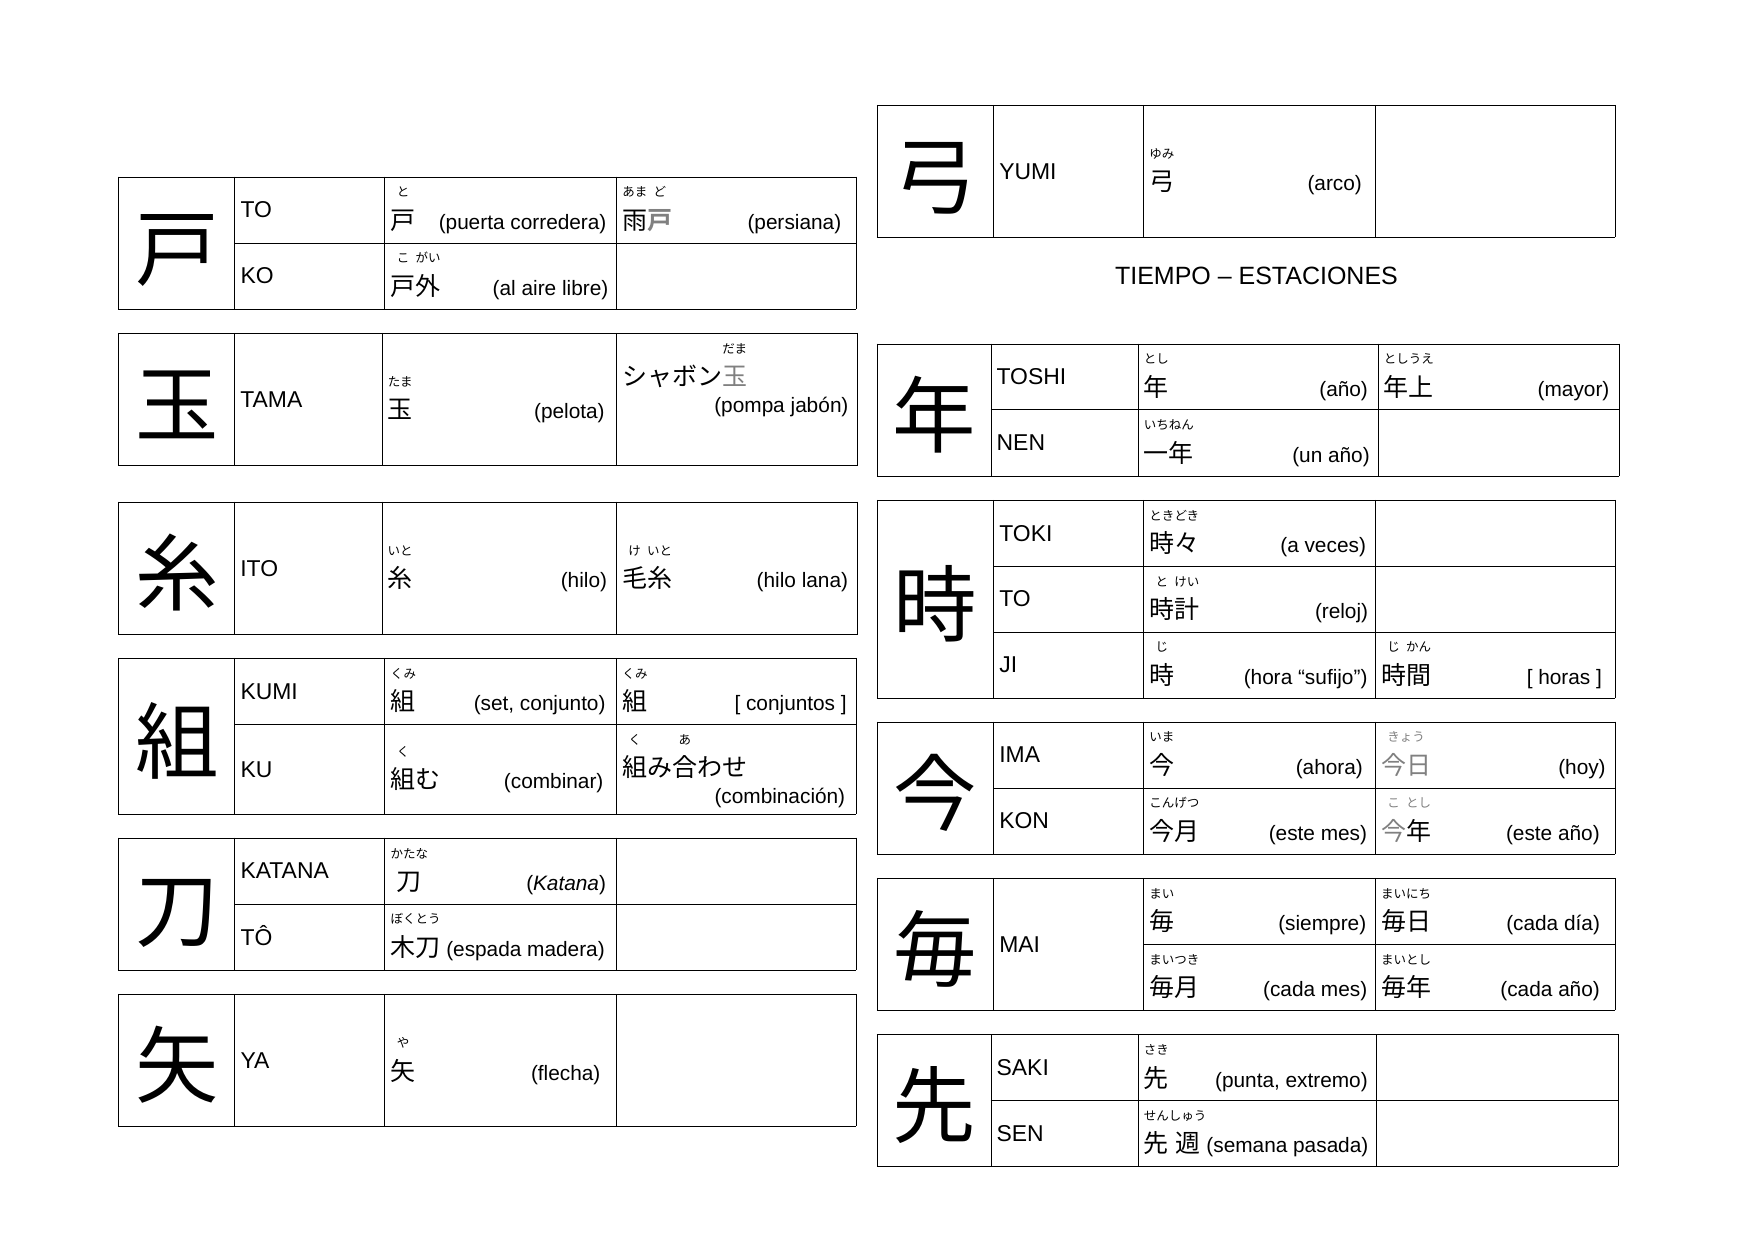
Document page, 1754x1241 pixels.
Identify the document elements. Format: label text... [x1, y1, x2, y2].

table_header シャボン玉だま (pompa jabón) [617, 334, 857, 465]
table_cell TO [994, 567, 1143, 632]
text TIEMPO – ESTACIONES [877, 261, 1636, 290]
table_cell 今こん月げつ (este mes) [1144, 789, 1375, 854]
table_header TO [235, 178, 384, 242]
table_cell 時と計けい (reloj) [1144, 567, 1375, 632]
table_header IMA [994, 723, 1143, 787]
table_header 年とし上うえ (mayor) [1379, 345, 1619, 409]
table_header 毎まい日にち (cada día) [1376, 879, 1615, 944]
table_header 雨あま戸ど (persiana) [617, 178, 856, 242]
table_header 毎 [878, 879, 993, 1010]
table_header 矢や (flecha) [385, 995, 616, 1126]
table_cell [617, 905, 856, 970]
table_header 糸いと (hilo) [383, 503, 616, 634]
table_header 年とし (año) [1139, 345, 1378, 409]
table_header YA [235, 995, 384, 1126]
table_header 玉たま (pelota) [383, 334, 616, 465]
table_cell 組くみ合あわせ (combinación) [617, 725, 856, 814]
table_header ITO [235, 503, 382, 634]
table_cell 時じ間かん [ horas ] [1376, 633, 1615, 697]
table_cell [1376, 567, 1615, 632]
table_header 糸 [119, 503, 234, 634]
table_cell 今こ年とし (este año) [1376, 789, 1615, 854]
table_cell 木ぼく刀とう (espada madera) [385, 905, 616, 970]
table_header 戸 [119, 178, 234, 309]
table_cell 毎まい月つき (cada mes) [1144, 945, 1375, 1010]
table_header 今いま (ahora) [1144, 723, 1375, 787]
table_cell 戸こ外がい (al aire libre) [385, 244, 616, 309]
table_cell 一いち年ねん (un año) [1139, 410, 1378, 476]
table_header 組くみ [ conjuntos ] [617, 659, 856, 724]
table_cell KON [994, 789, 1143, 854]
table_cell SEN [992, 1101, 1138, 1166]
table_cell [1377, 1101, 1618, 1166]
table_header [1376, 501, 1615, 566]
table_cell 先せん週しゅう(semana pasada) [1139, 1101, 1376, 1166]
table_header 毎まい (siempre) [1144, 879, 1375, 944]
table_header 組 [119, 659, 234, 814]
table_cell NEN [992, 410, 1138, 476]
table_header 今 [878, 723, 993, 854]
table_cell 時じ (hora “sufijo”) [1144, 633, 1375, 697]
table_header 年 [878, 345, 991, 476]
table_cell 組くむ (combinar) [385, 725, 616, 814]
table_cell [1379, 410, 1619, 476]
table_header 弓 [878, 106, 993, 237]
table_cell JI [994, 633, 1143, 697]
table_header [617, 839, 856, 904]
table_header TOKI [994, 501, 1143, 566]
table_header [1377, 1035, 1618, 1100]
table_header 今日きょう (hoy) [1376, 723, 1615, 787]
table_header [617, 995, 856, 1126]
table_header 玉 [119, 334, 234, 465]
table_header SAKI [992, 1035, 1138, 1100]
table_header 戸と (puerta corredera) [385, 178, 616, 242]
table_cell KU [235, 725, 384, 814]
table_header 時 [878, 501, 993, 697]
table_header 矢 [119, 995, 234, 1126]
table_cell KO [235, 244, 384, 309]
table_header MAI [994, 879, 1143, 1010]
table_header 先 [878, 1035, 991, 1166]
table_header 時とき々どき (a veces) [1144, 501, 1375, 566]
table_header KATANA [235, 839, 384, 904]
table_cell 毎まい年とし (cada año) [1376, 945, 1615, 1010]
table_header 先さき (punta, extremo) [1139, 1035, 1376, 1100]
table_header [1376, 106, 1615, 237]
table_header YUMI [994, 106, 1143, 237]
table_header 刀 [119, 839, 234, 970]
table_header 刀かたな (Katana) [385, 839, 616, 904]
table_header 組くみ (set, conjunto) [385, 659, 616, 724]
table_cell [617, 244, 856, 309]
table_cell TÔ [235, 905, 384, 970]
table_header KUMI [235, 659, 384, 724]
table_header TAMA [235, 334, 382, 465]
table_header 弓ゆみ (arco) [1144, 106, 1375, 237]
table_header 毛け糸いと (hilo lana) [617, 503, 857, 634]
table_header TOSHI [992, 345, 1138, 409]
